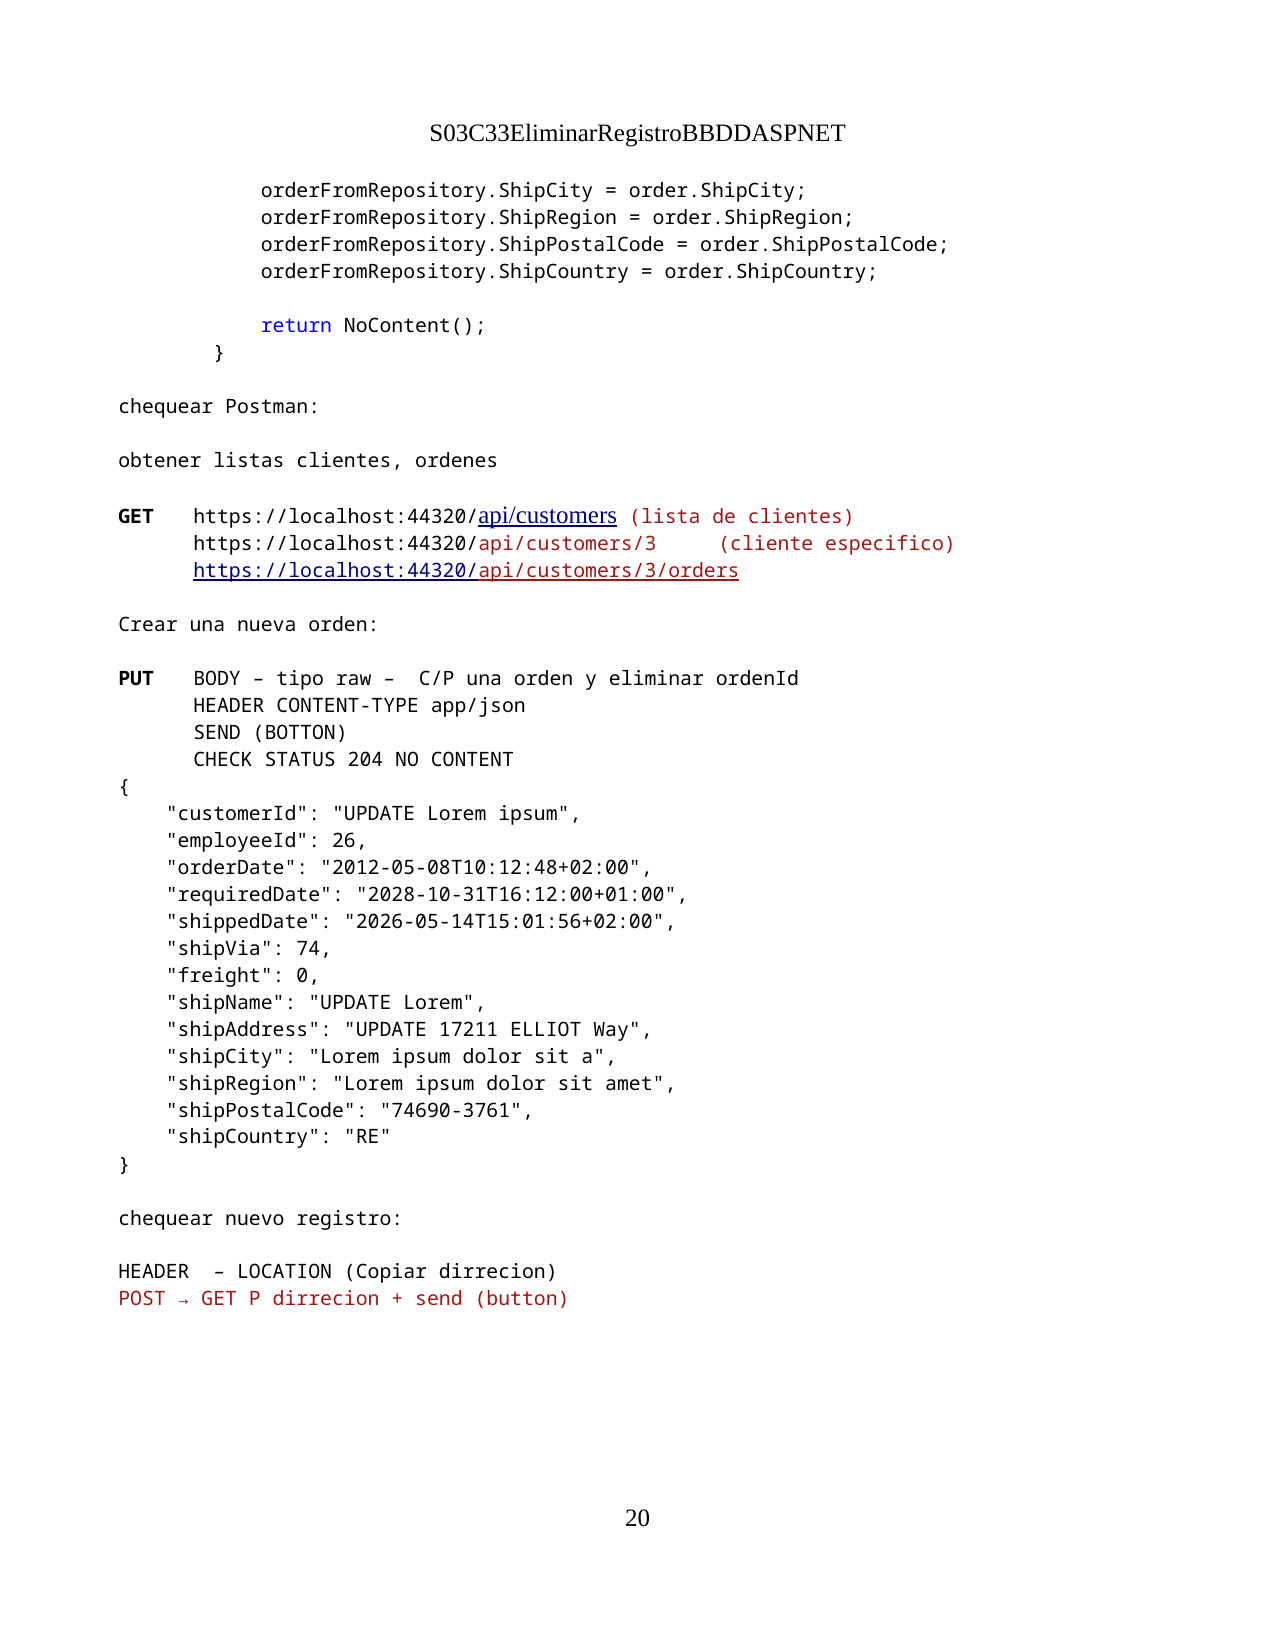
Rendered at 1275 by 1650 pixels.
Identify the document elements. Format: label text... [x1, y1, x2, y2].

text HEADER – LOCATION (Copiar dirrecion) [118, 1258, 1157, 1285]
text return NoContent(); [118, 311, 1157, 338]
text PUT BODY – tipo raw – C/P una orden y eliminar ordenId [118, 664, 1157, 691]
text orderFromRepository.ShipRegion = order.ShipRegion; [118, 203, 1157, 230]
text } [118, 338, 1157, 365]
text chequear nuevo registro: [118, 1204, 1157, 1231]
text https://localhost:44320/api/customers/3 (cliente especifico) [118, 529, 1157, 556]
text HEADER CONTENT-TYPE app/json [118, 691, 1157, 718]
text Crear una nueva orden: [118, 610, 1157, 637]
text POST → GET P dirrecion + send (button) [118, 1285, 1157, 1312]
text chequear Postman: [118, 392, 1157, 419]
text GET https://localhost:44320/api/customers (lista de clientes) [118, 500, 1157, 529]
text orderFromRepository.ShipCity = order.ShipCity; [118, 176, 1157, 203]
text orderFromRepository.ShipCountry = order.ShipCountry; [118, 257, 1157, 284]
text obtener listas clientes, ordenes [118, 446, 1157, 473]
text https://localhost:44320/api/customers/3/orders [118, 556, 1157, 583]
text orderFromRepository.ShipPostalCode = order.ShipPostalCode; [118, 230, 1157, 257]
text { "customerId": "UPDATE Lorem ipsum", "employeeId": 26, "orderDate": "2012-05-08T10:12:48+02:00", "requiredDate": "2028-10-31T16:12:00+01:00", "shippedDate": "2026-05-14T15:01:56+02:00", "shipVia": 74, "freight": 0, "shipName": "UPDATE Lorem", "shipAddress": "UPDATE 17211 ELLIOT Way", "shipCity": "Lorem ipsum dolor sit a", "shipRegion": "Lorem ipsum dolor sit amet", "shipPostalCode": "74690-3761", "shipCountry": "RE" } [118, 772, 1157, 1177]
text SEND (BOTTON) [118, 718, 1157, 745]
text CHECK STATUS 204 NO CONTENT [118, 745, 1157, 772]
